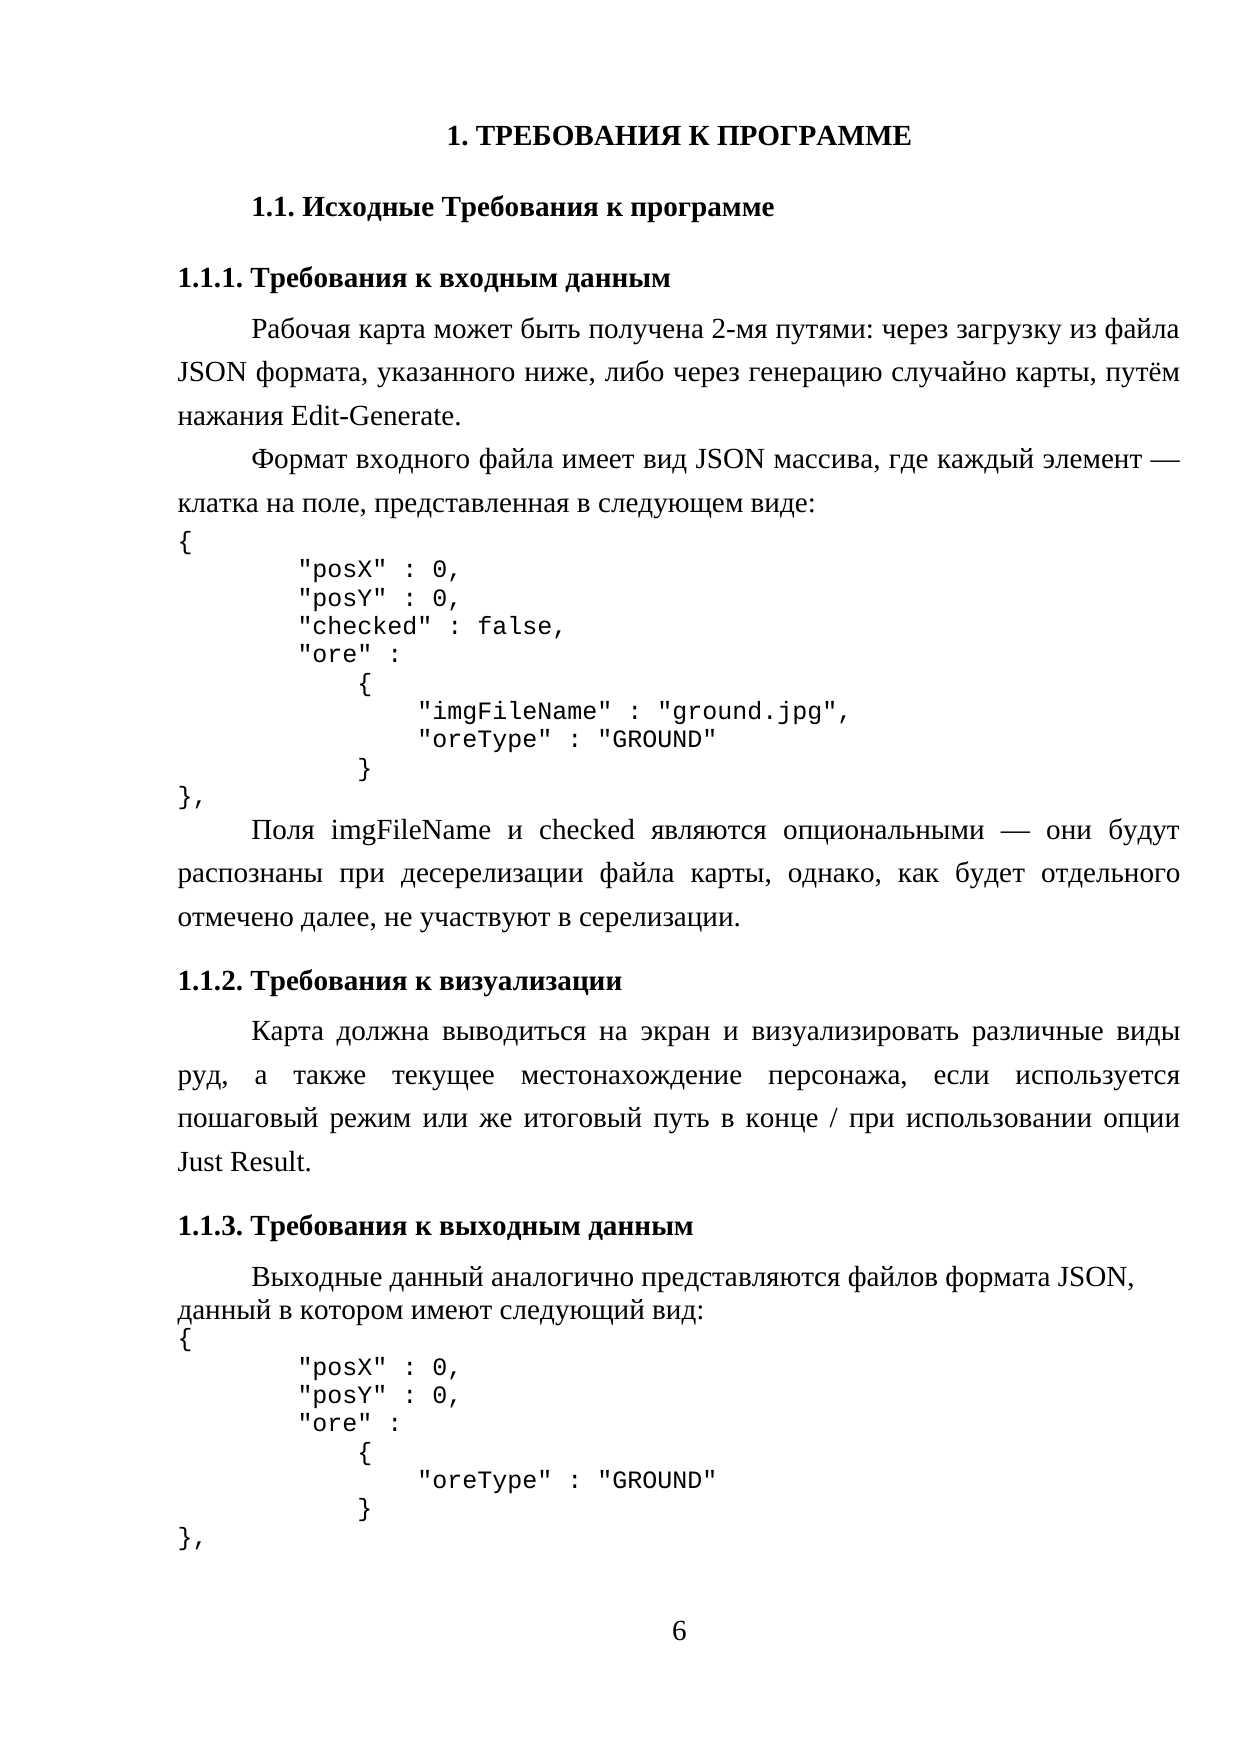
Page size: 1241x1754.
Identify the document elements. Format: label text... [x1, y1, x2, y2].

subtitle 1. требования к программе [177, 118, 1181, 152]
text "posX" : 0, [177, 1354, 1181, 1383]
text }, [177, 783, 1181, 812]
text "checked" : false, [177, 613, 1181, 642]
subtitle 1.1.1. Требования к входным данным [177, 260, 1181, 294]
text }, [177, 1524, 1181, 1553]
subtitle 1.1. Исходные Требования к программе [177, 189, 1181, 223]
text "posY" : 0, [177, 1383, 1181, 1411]
text Поля imgFileName и checked являются опциональными — они будут распознаны при десерелизации файла карты, однако, как будет отдельного отмечено далее, не участвуют в серелизации. [177, 812, 1181, 932]
subtitle 1.1.3. Требования к выходным данным [177, 1208, 1181, 1242]
text } [177, 1496, 1181, 1524]
subtitle 1.1.2. Требования к визуализации [177, 963, 1181, 997]
text } [177, 755, 1181, 783]
text "ore" : [177, 642, 1181, 670]
text { [177, 1326, 1181, 1354]
text Формат входного файла имеет вид JSON массива, где каждый элемент — клатка на поле, представленная в следующем виде: [177, 441, 1181, 518]
text "imgFileName" : "ground.jpg", [177, 698, 1181, 727]
text Карта должна выводиться на экран и визуализировать различные виды руд, а также текущее местонахождение персонажа, если используется пошаговый режим или же итоговый путь в конце / при использовании опции Just Result. [177, 1013, 1181, 1178]
text { [177, 528, 1181, 557]
text Рабочая карта может быть получена 2-мя путями: через загрузку из файла JSON формата, указанного ниже, либо через генерацию случайно карты, путём нажания Edit-Generate. [177, 311, 1181, 431]
text { [177, 1439, 1181, 1468]
text "oreType" : "GROUND" [177, 1468, 1181, 1496]
text "oreType" : "GROUND" [177, 727, 1181, 755]
text Выходные данный аналогично представляются файлов формата JSON, данный в котором имеют следующий вид: [177, 1259, 1181, 1326]
text { [177, 670, 1181, 698]
text "posY" : 0, [177, 585, 1181, 613]
text "ore" : [177, 1411, 1181, 1439]
text "posX" : 0, [177, 557, 1181, 585]
